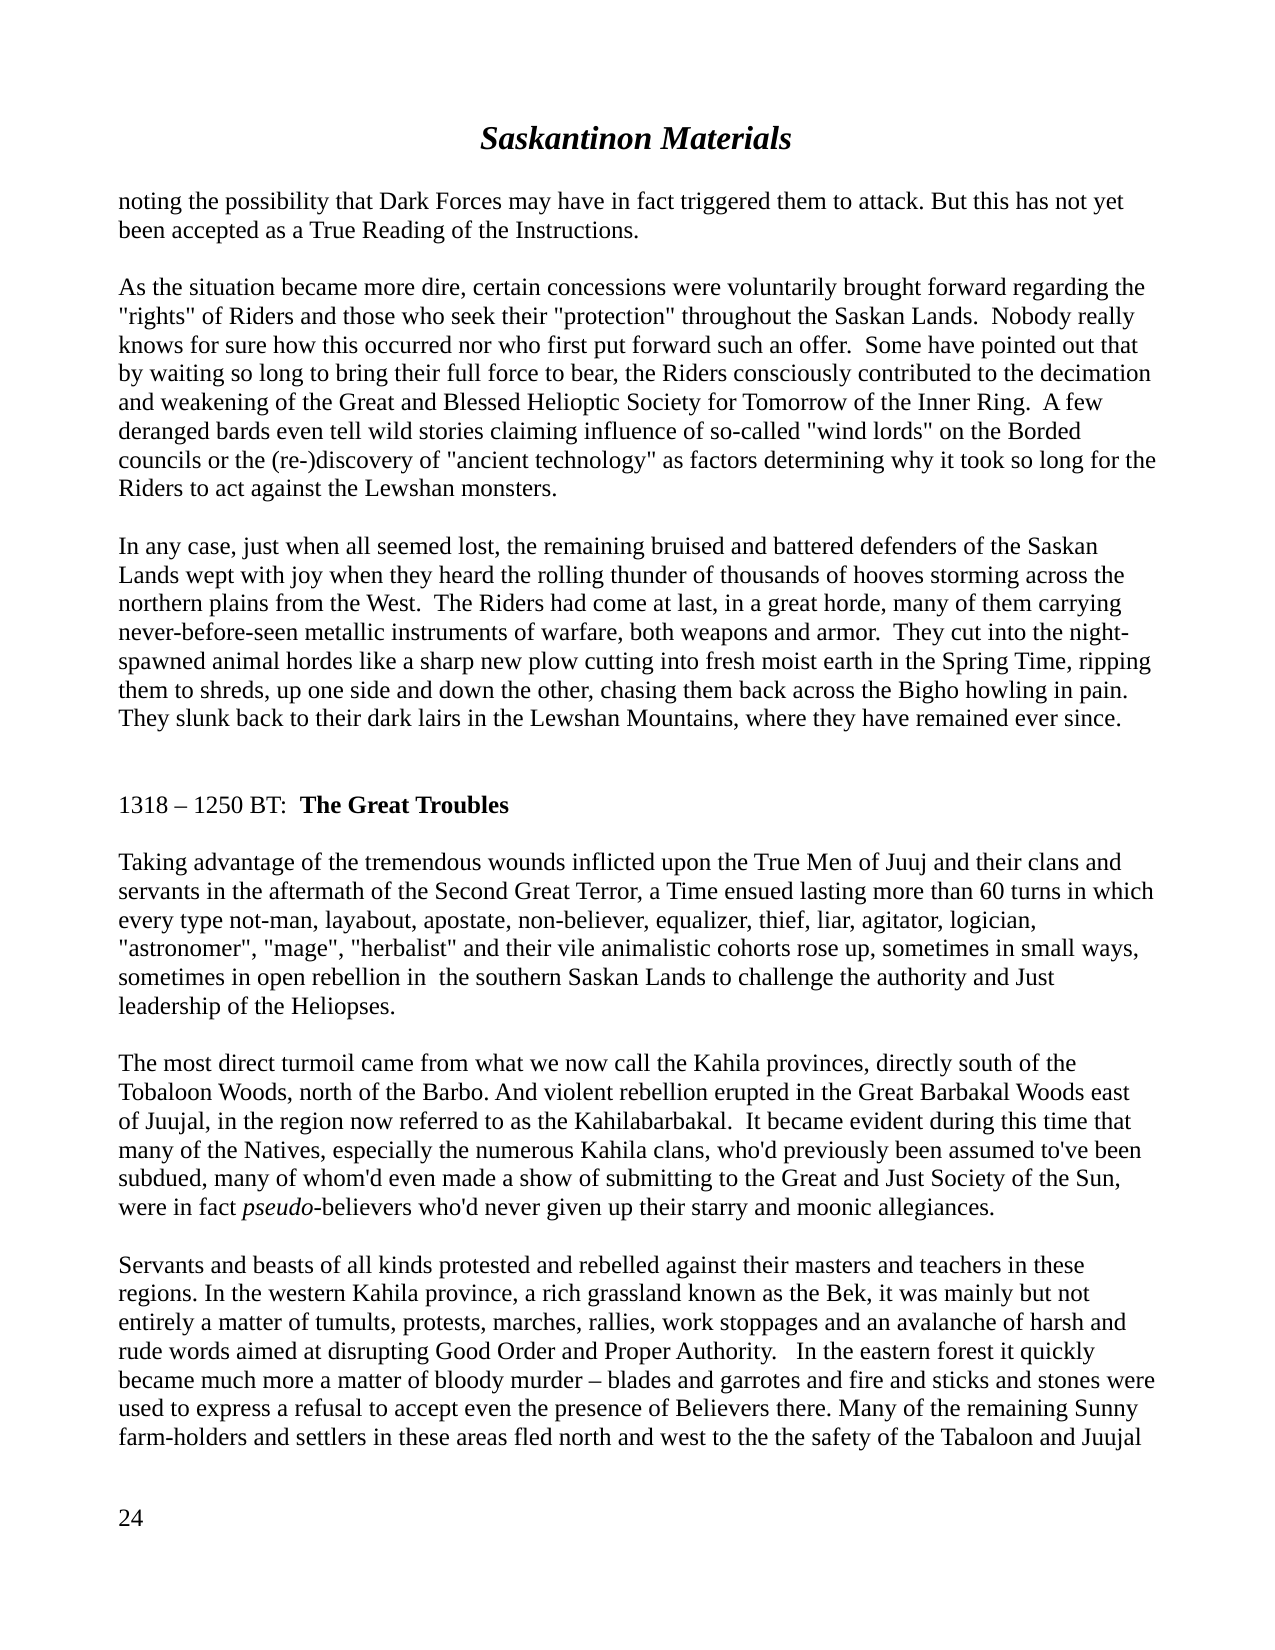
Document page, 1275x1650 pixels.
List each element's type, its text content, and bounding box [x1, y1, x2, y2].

text As the situation became more dire, certain concessions were voluntarily brought forward regarding the "rights" of Riders and those who seek their "protection" throughout the Saskan Lands. Nobody really knows for sure how this occurred nor who first put forward such an offer. Some have pointed out that by waiting so long to bring their full force to bear, the Riders consciously contributed to the decimation and weakening of the Great and Blessed Helioptic Society for Tomorrow of the Inner Ring. A few deranged bards even tell wild stories claiming influence of so-called "wind lords" on the Borded councils or the (re-)discovery of "ancient technology" as factors determining why it took so long for the Riders to act against the Lewshan monsters. [118, 272, 1157, 502]
text The most direct turmoil came from what we now call the Kahila provinces, directly south of the Tobaloon Woods, north of the Barbo. And violent rebellion erupted in the Great Barbakal Woods east of Juujal, in the region now referred to as the Kahilabarbakal. It became evident during this time that many of the Natives, especially the numerous Kahila clans, who'd previously been assumed to've been subdued, many of whom'd even made a show of submitting to the Great and Just Society of the Sun, were in fact pseudo-believers who'd never given up their starry and moonic allegiances. [118, 1048, 1157, 1221]
text Servants and beasts of all kinds protested and rebelled against their masters and teachers in these regions. In the western Kahila province, a rich grassland known as the Bek, it was mainly but not entirely a matter of tumults, protests, marches, rallies, work stoppages and an avalanche of harsh and rude words aimed at disrupting Good Order and Proper Authority. In the eastern forest it quickly became much more a matter of bloody murder – blades and garrotes and fire and sticks and stones were used to express a refusal to accept even the presence of Believers there. Many of the remaining Sunny farm-holders and settlers in these areas fled north and west to the the safety of the Tabaloon and Juujal [118, 1250, 1157, 1451]
text 1318 – 1250 BT: The Great Troubles [118, 790, 1157, 818]
text Taking advantage of the tremendous wounds inflicted upon the True Men of Juuj and their clans and servants in the aftermath of the Second Great Terror, a Time ensued lasting more than 60 turns in which every type not-man, layabout, apostate, non-believer, equalizer, thief, liar, agitator, logician, "astronomer", "mage", "herbalist" and their vile animalistic cohorts rose up, sometimes in small ways, sometimes in open rebellion in the southern Saskan Lands to challenge the authority and Just leadership of the Heliopses. [118, 847, 1157, 1020]
text noting the possibility that Dark Forces may have in fact triggered them to attack. But this has not yet been accepted as a True Reading of the Instructions. [118, 186, 1157, 243]
text In any case, just when all seemed lost, the remaining bruised and battered defenders of the Saskan Lands wept with joy when they heard the rolling thunder of thousands of hooves storming across the northern plains from the West. The Riders had come at last, in a great horde, many of them carrying never-before-seen metallic instruments of warfare, both weapons and armor. They cut into the night-spawned animal hordes like a sharp new plow cutting into fresh moist earth in the Spring Time, ripping them to shreds, up one side and down the other, chasing them back across the Bigho howling in pain. They slunk back to their dark lairs in the Lewshan Mountains, where they have remained ever since. [118, 531, 1157, 732]
